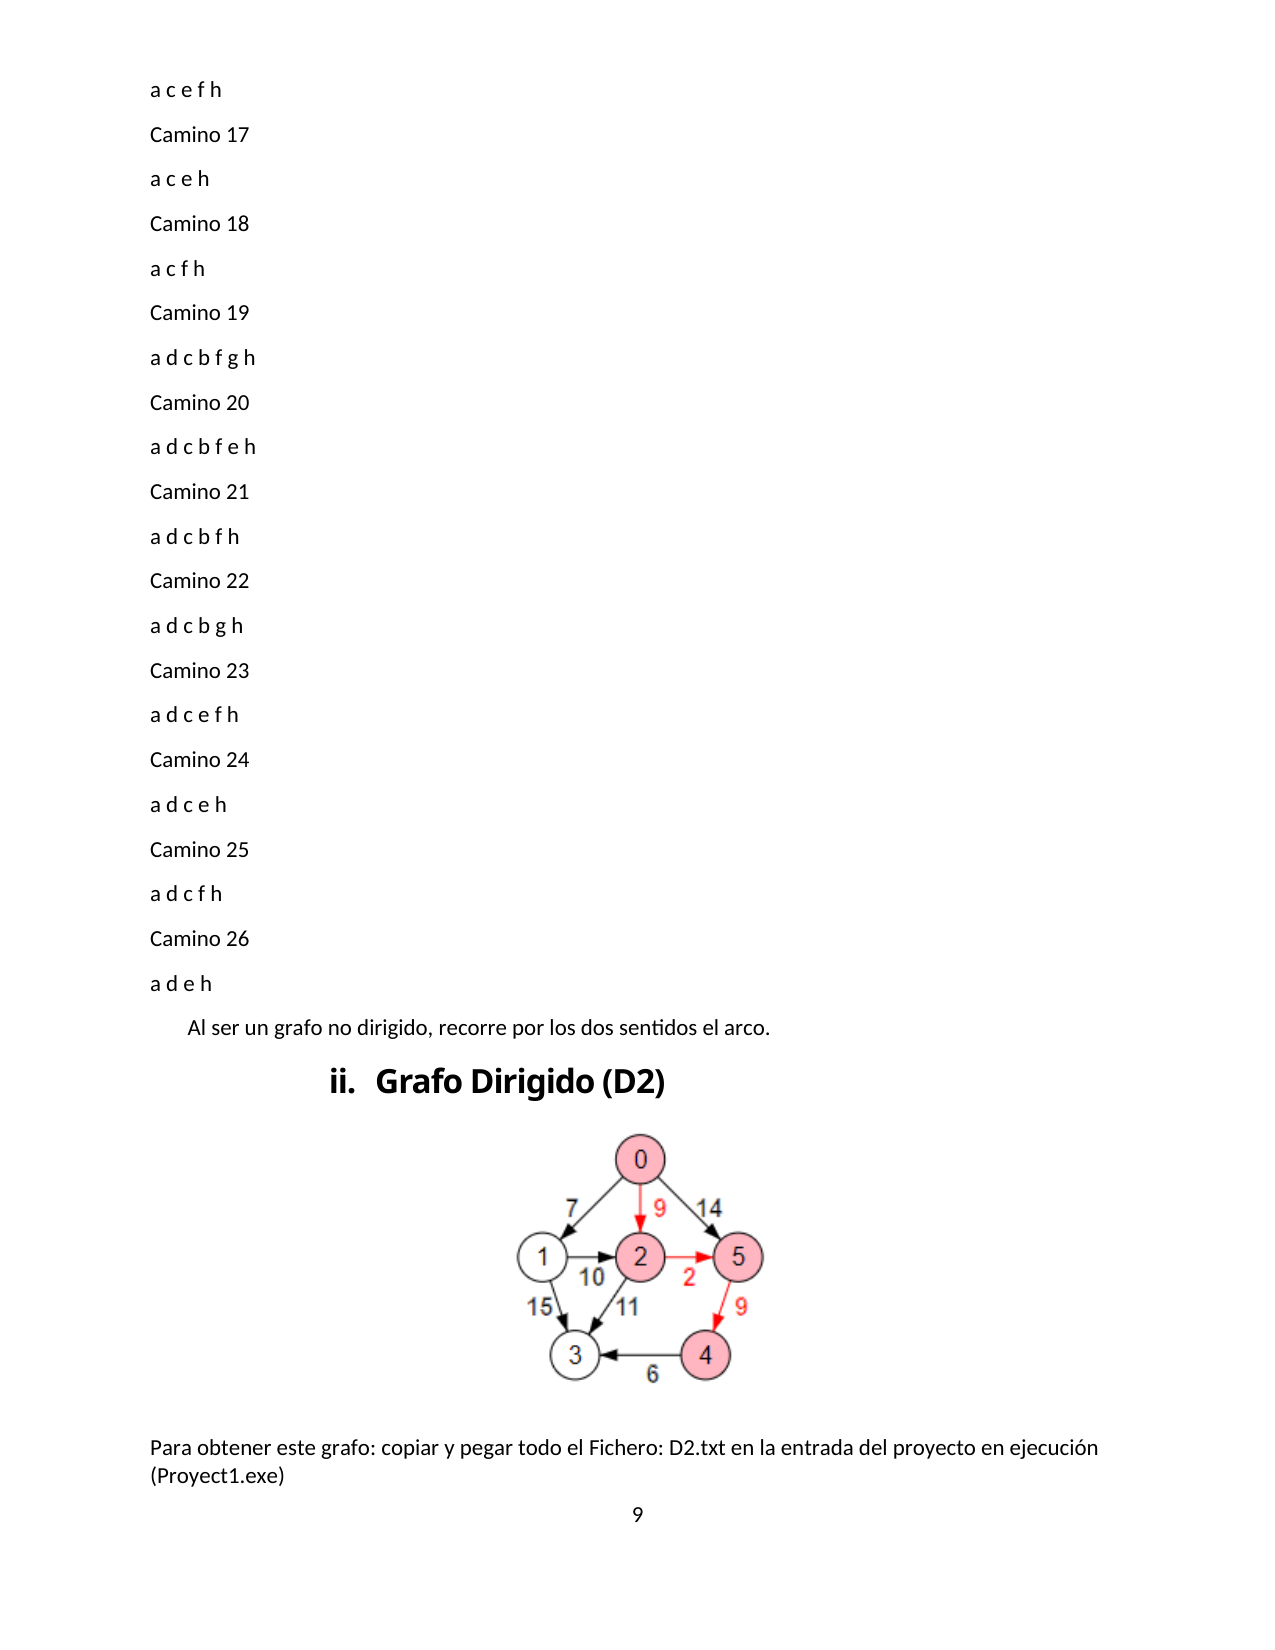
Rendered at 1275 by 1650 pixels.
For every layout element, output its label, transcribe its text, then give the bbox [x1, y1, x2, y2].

text Camino 17 [150, 120, 1125, 148]
text Camino 25 [150, 835, 1125, 863]
text a c f h [150, 254, 1125, 282]
text a c e f h [150, 75, 1125, 103]
text a d c b f h [150, 522, 1125, 550]
subtitle Grafo Dirigido (D2) [356, 1058, 1125, 1103]
text a d c e f h [150, 701, 1125, 729]
text Camino 21 [150, 477, 1125, 505]
text a c e h [150, 164, 1125, 192]
text Camino 19 [150, 298, 1125, 326]
text Camino 22 [150, 567, 1125, 594]
text a d c f h [150, 879, 1125, 907]
text Para obtener este grafo: copiar y pegar todo el Fichero: D2.txt en la entrada del proyecto en ejecución (Proyect1.exe) [150, 1433, 1125, 1489]
text Camino 18 [150, 209, 1125, 237]
text Camino 23 [150, 656, 1125, 684]
text Camino 20 [150, 388, 1125, 416]
text Al ser un grafo no dirigido, recorre por los dos sentidos el arco. [187, 1013, 1125, 1041]
text a d c e h [150, 790, 1125, 818]
text a d c b f g h [150, 343, 1125, 371]
text a d e h [150, 969, 1125, 997]
text a d c b f e h [150, 432, 1125, 461]
text Camino 26 [150, 924, 1125, 952]
text Camino 24 [150, 745, 1125, 773]
text a d c b g h [150, 611, 1125, 639]
